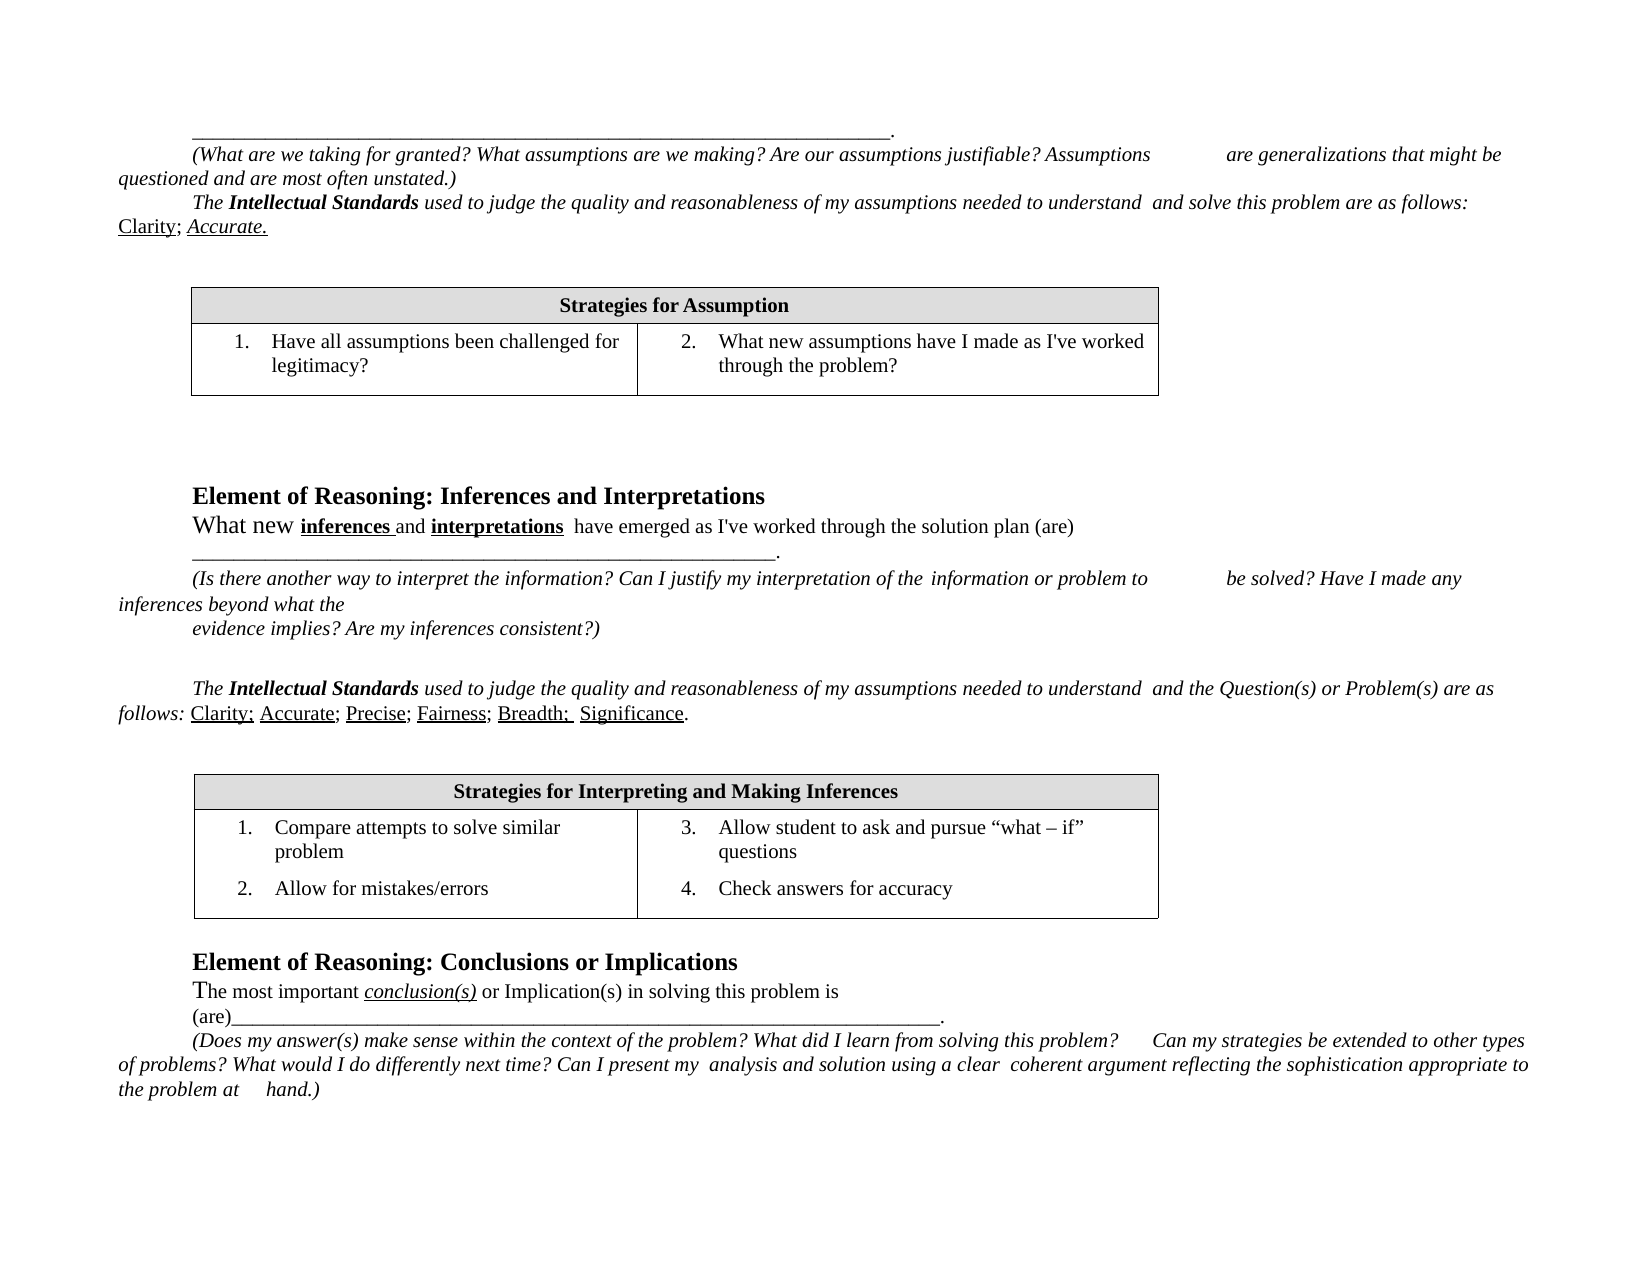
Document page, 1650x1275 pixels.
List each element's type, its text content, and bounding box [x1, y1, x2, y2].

text The Intellectual Standards used to judge the quality and reasonableness of my assumptions needed to understand and solve this problem are as follows: Clarity; Accurate. [118, 190, 1532, 238]
text The Intellectual Standards used to judge the quality and reasonableness of my assumptions needed to understand and the Question(s) or Problem(s) are as follows: Clarity; Accurate; Precise; Fairness; Breadth; Significance. [118, 676, 1532, 724]
text Element of Reasoning: Inferences and Interpretations [118, 482, 1532, 510]
table_header Strategies for Interpreting and Making Inferences [195, 775, 1158, 809]
table_cell What new assumptions have I made as I've worked through the problem? [638, 324, 1158, 395]
text The most important conclusion(s) or Implication(s) in solving this problem is (are)____________________________________________________________________. [118, 976, 1532, 1028]
text (What are we taking for granted? What assumptions are we making? Are our assumptions justifiable? Assumptions are generalizations that might be questioned and are most often unstated.) [118, 142, 1532, 190]
table_header Strategies for Assumption [192, 288, 1158, 323]
table_cell Have all assumptions been challenged for legitimacy? [192, 324, 637, 395]
text ___________________________________________________________________. [118, 118, 1532, 142]
text Element of Reasoning: Conclusions or Implications [118, 947, 1532, 976]
table_cell Allow student to ask and pursue “what – if” questions Check answers for accuracy [638, 810, 1158, 918]
text (Is there another way to interpret the information? Can I justify my interpretation of the information or problem to be solved? Have I made any inferences beyond what the [118, 563, 1532, 616]
text (Does my answer(s) make sense within the context of the problem? What did I learn from solving this problem? Can my strategies be extended to other types of problems? What would I do differently next time? Can I present my analysis and solution using a clear coherent argument reflecting the sophistication appropriate to the problem at hand.) [118, 1028, 1532, 1101]
text What new inferences and interpretations have emerged as I've worked through the solution plan (are) ________________________________________________________. [118, 510, 1532, 563]
table_cell Compare attempts to solve similar problem Allow for mistakes/errors [195, 810, 637, 918]
text evidence implies? Are my inferences consistent?) [118, 616, 1532, 640]
